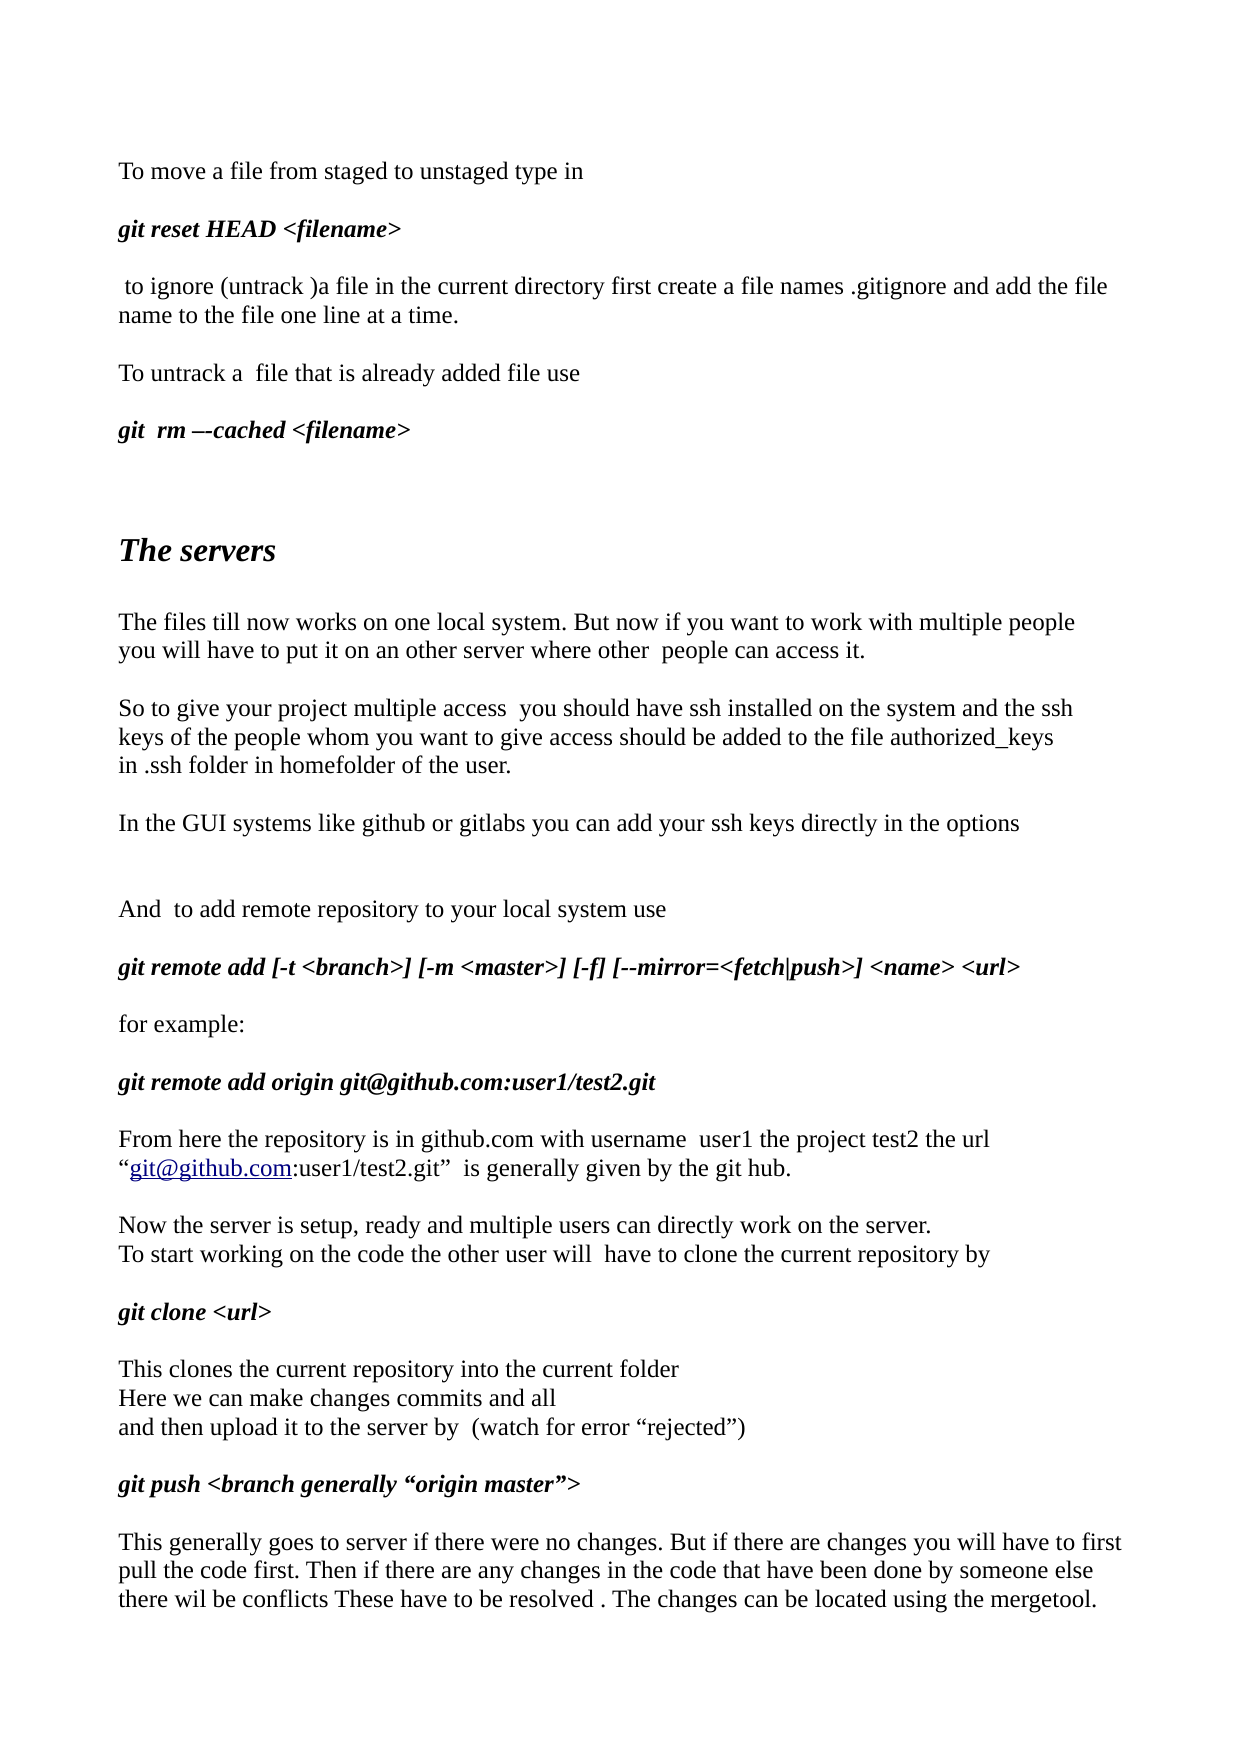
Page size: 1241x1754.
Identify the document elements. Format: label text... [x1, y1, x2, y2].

text And to add remote repository to your local system use [118, 894, 1122, 923]
text to ignore (untrack )a file in the current directory first create a file names .gitignore and add the file name to the file one line at a time. [118, 271, 1122, 329]
text Now the server is setup, ready and multiple users can directly work on the server. [118, 1211, 1122, 1239]
text and then upload it to the server by (watch for error “rejected”) [118, 1412, 1122, 1441]
text Here we can make changes commits and all [118, 1383, 1122, 1412]
text for example: [118, 1009, 1122, 1038]
text git rm –-cached <filename> [118, 415, 1122, 444]
text To move a file from staged to unstaged type in [118, 156, 1122, 185]
text git remote add origin git@github.com:user1/test2.git [118, 1067, 1122, 1096]
text The servers [118, 530, 1122, 568]
text git reset HEAD <filename> [118, 214, 1122, 243]
text git remote add [-t <branch>] [-m <master>] [-f] [--mirror=<fetch|push>] <name> <url> [118, 952, 1122, 981]
text In the GUI systems like github or gitlabs you can add your ssh keys directly in the options [118, 808, 1122, 837]
text The files till now works on one local system. But now if you want to work with multiple people you will have to put it on an other server where other people can access it. [118, 607, 1122, 664]
text git push <branch generally “origin master”> [118, 1469, 1122, 1498]
text To start working on the code the other user will have to clone the current repository by [118, 1239, 1122, 1268]
text From here the repository is in github.com with username user1 the project test2 the url “git@github.com:user1/test2.git” is generally given by the git hub. [118, 1124, 1122, 1182]
text git clone <url> [118, 1297, 1122, 1326]
text So to give your project multiple access you should have ssh installed on the system and the ssh keys of the people whom you want to give access should be added to the file authorized_keys in .ssh folder in homefolder of the user. [118, 693, 1122, 779]
text This clones the current repository into the current folder [118, 1354, 1122, 1383]
text This generally goes to server if there were no changes. But if there are changes you will have to first pull the code first. Then if there are any changes in the code that have been done by someone else there wil be conflicts These have to be resolved . The changes can be located using the mergetool. [118, 1527, 1122, 1613]
text To untrack a file that is already added file use [118, 358, 1122, 386]
